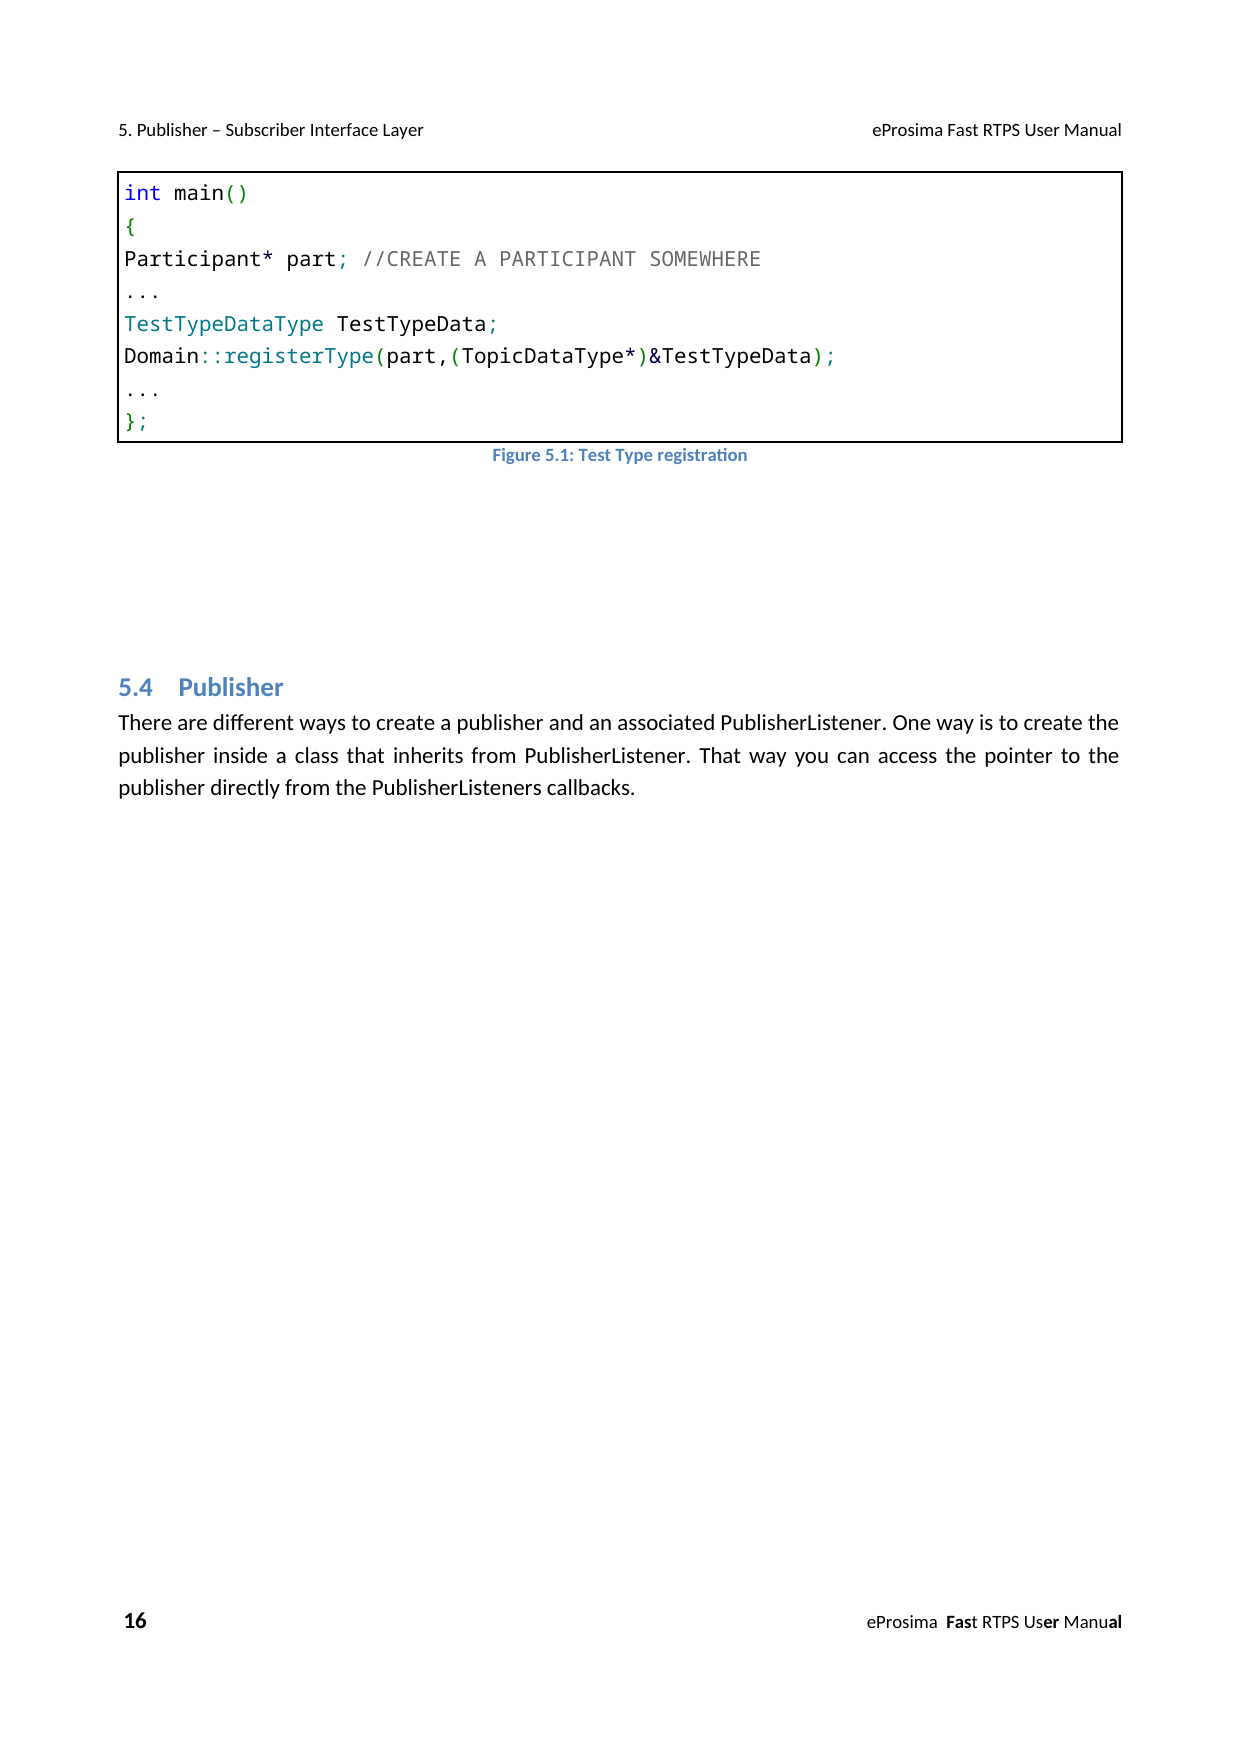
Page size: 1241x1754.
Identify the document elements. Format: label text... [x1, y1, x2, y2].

subtitle Publisher [118, 671, 1122, 704]
text Figure 5.1: Test Type registration [118, 443, 1122, 466]
table_header int main() { Participant* part; //CREATE A PARTICIPANT SOMEWHERE ... TestTypeDataType TestTypeData; Domain::registerType(part,(TopicDataType*)&TestTypeData); ... }; [119, 173, 1121, 441]
text There are different ways to create a publisher and an associated PublisherListener. One way is to create the publisher inside a class that inherits from PublisherListener. That way you can access the pointer to the publisher directly from the PublisherListeners callbacks. [118, 708, 1122, 801]
